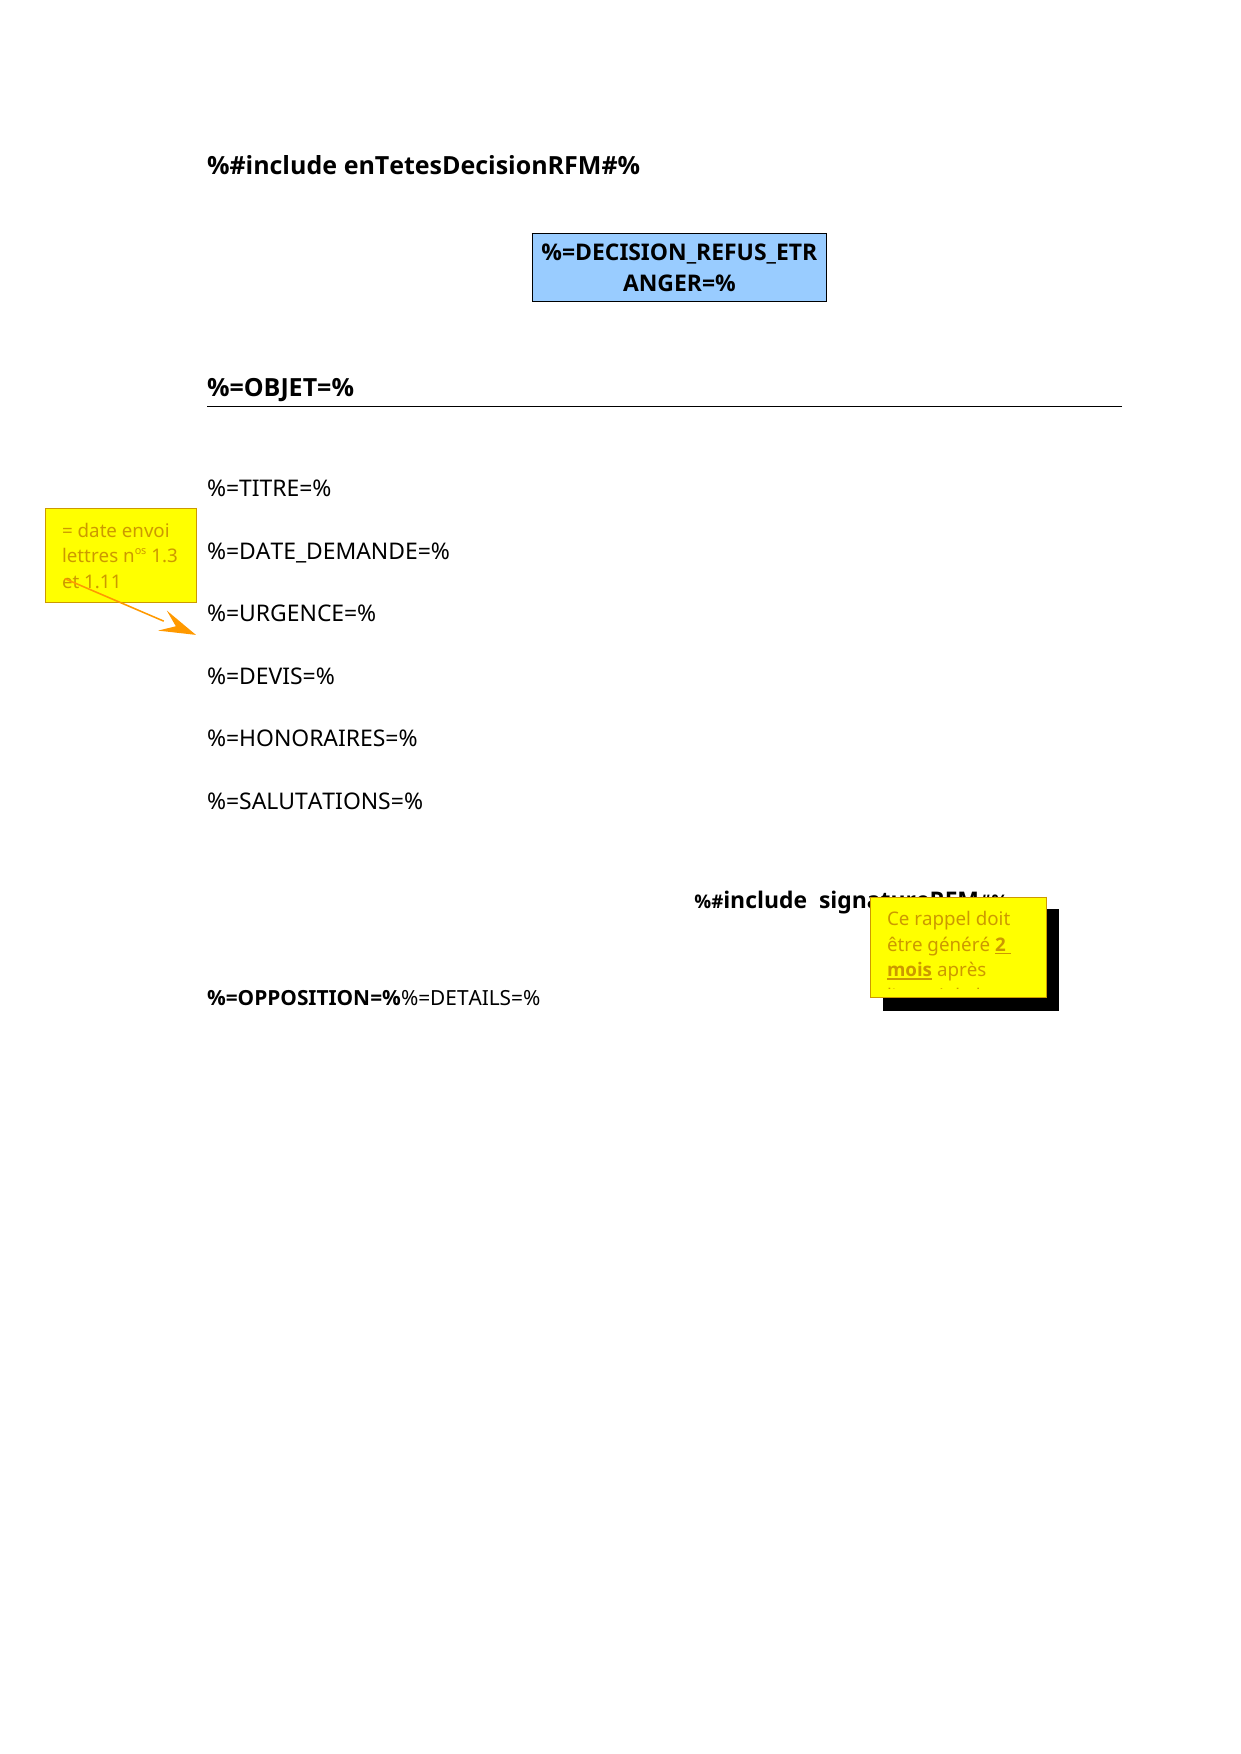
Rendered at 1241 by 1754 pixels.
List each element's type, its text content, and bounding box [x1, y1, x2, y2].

text %=HONORAIRES=% [207, 722, 1122, 753]
text %=OBJET=% [207, 370, 1122, 406]
subtitle %=DECISION_REFUS_ETRANGER=% [533, 234, 826, 301]
text %=SALUTATIONS=% [207, 785, 1122, 816]
text %=TITRE=% [207, 472, 1122, 503]
text = date envoi lettres nos 1.3 et 1.11 [62, 517, 180, 593]
text %=URGENCE=% [207, 597, 1122, 628]
text %=OPPOSITION=%%=DETAILS=% [207, 983, 1122, 1012]
text %#include enTetesDecisionRFM#% [207, 148, 1122, 182]
text %=DEVIS=% [207, 660, 1122, 691]
text %=DATE_DEMANDE=% [207, 535, 1122, 566]
text Ce rappel doit être généré 2 mois après l'envoi de la lettre n° 1.11 [887, 906, 1030, 989]
text %#include signatureRFM#% [207, 884, 1122, 915]
